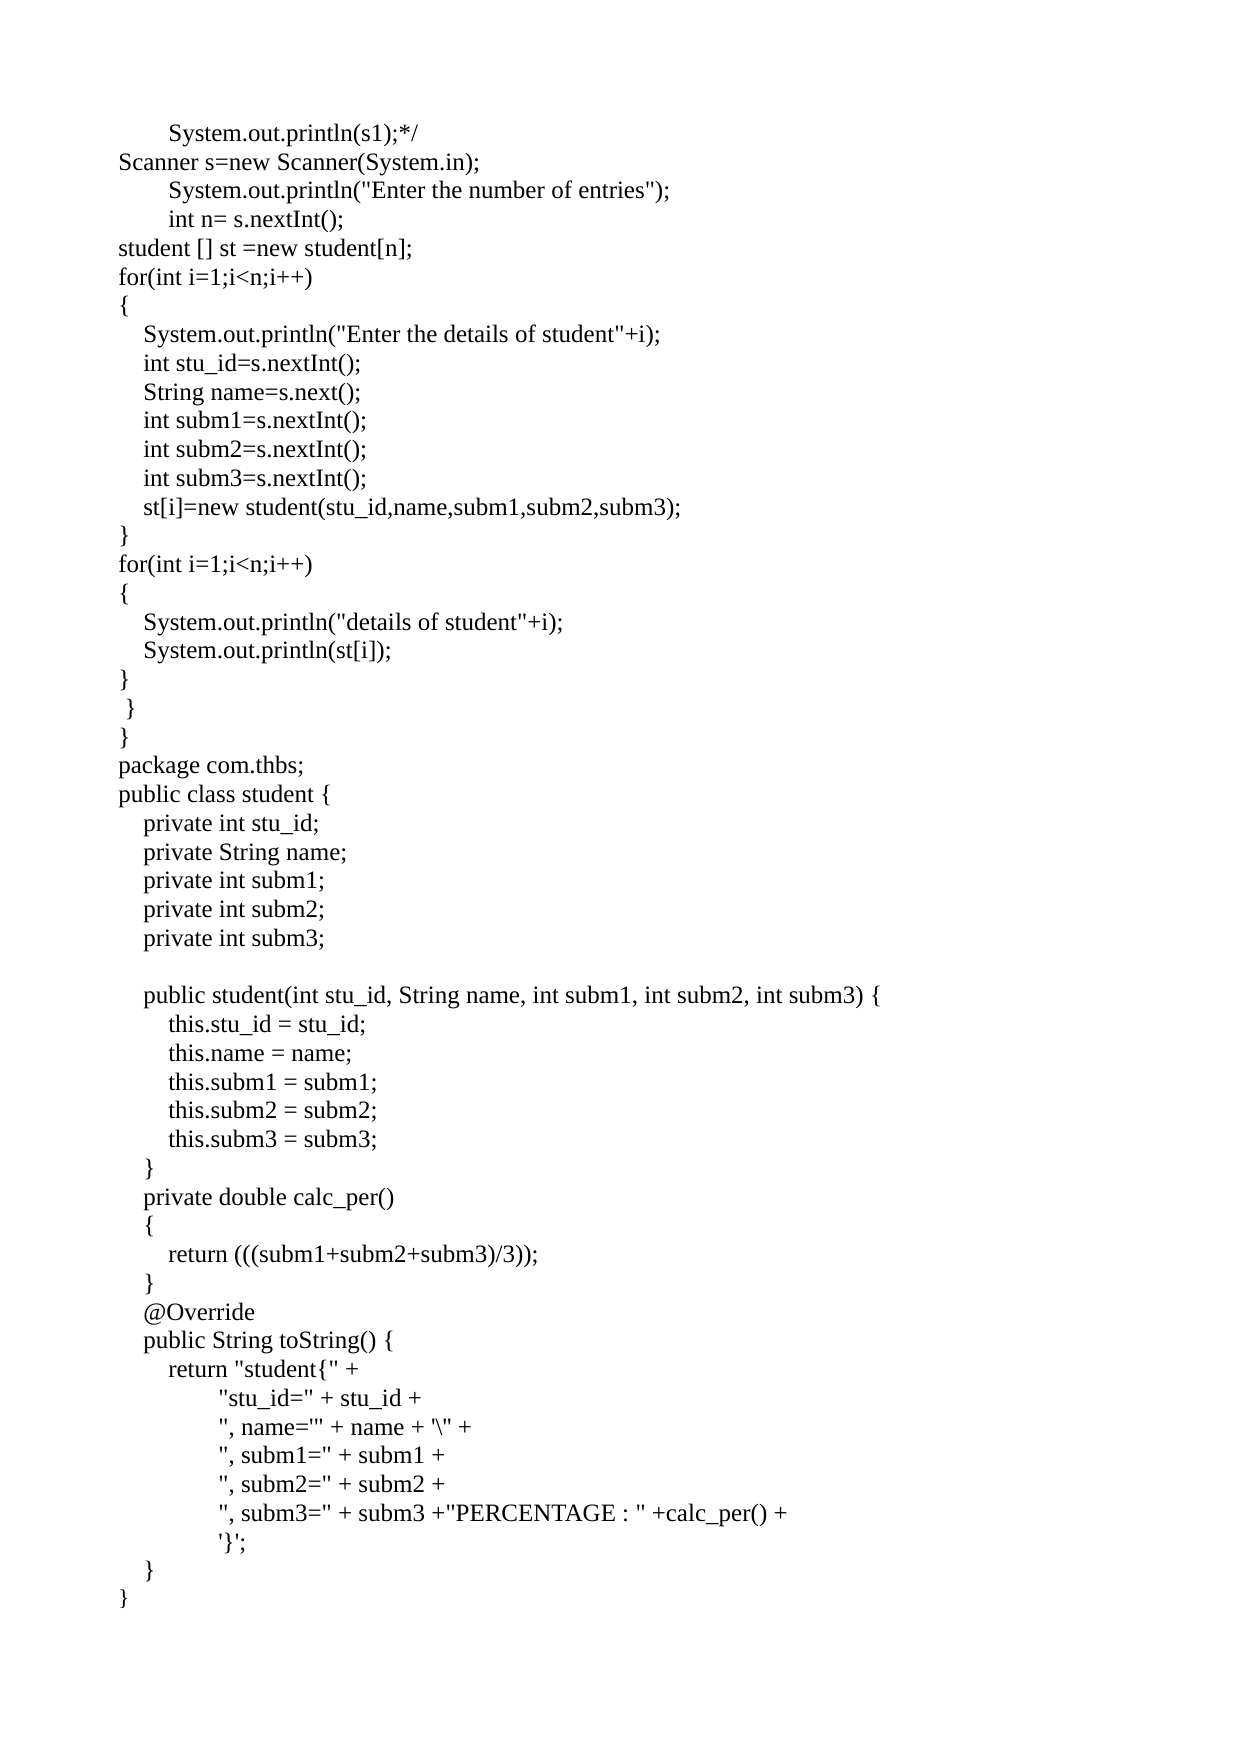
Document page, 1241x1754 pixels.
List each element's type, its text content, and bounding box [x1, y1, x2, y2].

text private double calc_per() [118, 1182, 1122, 1211]
text System.out.println(st[i]); [118, 636, 1122, 664]
text @Override [118, 1297, 1122, 1326]
text private int subm2; [118, 894, 1122, 923]
text st[i]=new student(stu_id,name,subm1,subm2,subm3); [118, 492, 1122, 521]
text } [118, 521, 1122, 549]
text for(int i=1;i<n;i++) [118, 549, 1122, 578]
text public String toString() { [118, 1326, 1122, 1354]
text Scanner s=new Scanner(System.in); [118, 147, 1122, 176]
text "stu_id=" + stu_id + [118, 1383, 1122, 1412]
text String name=s.next(); [118, 377, 1122, 406]
text this.stu_id = stu_id; [118, 1009, 1122, 1038]
text System.out.println("Enter the number of entries"); [118, 176, 1122, 204]
text System.out.println(s1);*/ [118, 118, 1122, 147]
text int subm3=s.nextInt(); [118, 463, 1122, 492]
text return (((subm1+subm2+subm3)/3)); [118, 1239, 1122, 1268]
text private int subm1; [118, 866, 1122, 894]
text } [118, 1268, 1122, 1297]
text public class student { [118, 779, 1122, 808]
text ", subm1=" + subm1 + [118, 1441, 1122, 1469]
text int subm2=s.nextInt(); [118, 434, 1122, 463]
text this.subm2 = subm2; [118, 1096, 1122, 1124]
text } [118, 664, 1122, 693]
text private int subm3; [118, 923, 1122, 952]
text ", subm3=" + subm3 +"PERCENTAGE : " +calc_per() + [118, 1498, 1122, 1527]
text { [118, 578, 1122, 607]
text int n= s.nextInt(); [118, 204, 1122, 233]
text '}'; [118, 1527, 1122, 1556]
text this.subm3 = subm3; [118, 1124, 1122, 1153]
text student [] st =new student[n]; [118, 233, 1122, 262]
text } [118, 722, 1122, 751]
text { [118, 1211, 1122, 1239]
text System.out.println("Enter the details of student"+i); [118, 319, 1122, 348]
text this.subm1 = subm1; [118, 1067, 1122, 1096]
text this.name = name; [118, 1038, 1122, 1067]
text } [118, 1556, 1122, 1584]
text ", name='" + name + '\'' + [118, 1412, 1122, 1441]
text public student(int stu_id, String name, int subm1, int subm2, int subm3) { [118, 981, 1122, 1009]
text } [118, 1153, 1122, 1182]
text for(int i=1;i<n;i++) [118, 262, 1122, 291]
text System.out.println("details of student"+i); [118, 607, 1122, 636]
text int stu_id=s.nextInt(); [118, 348, 1122, 377]
text } [118, 1584, 1122, 1611]
text package com.thbs; [118, 751, 1122, 779]
text return "student{" + [118, 1354, 1122, 1383]
text int subm1=s.nextInt(); [118, 406, 1122, 434]
text ", subm2=" + subm2 + [118, 1469, 1122, 1498]
text private String name; [118, 837, 1122, 866]
text { [118, 291, 1122, 319]
text private int stu_id; [118, 808, 1122, 837]
text } [118, 693, 1122, 722]
